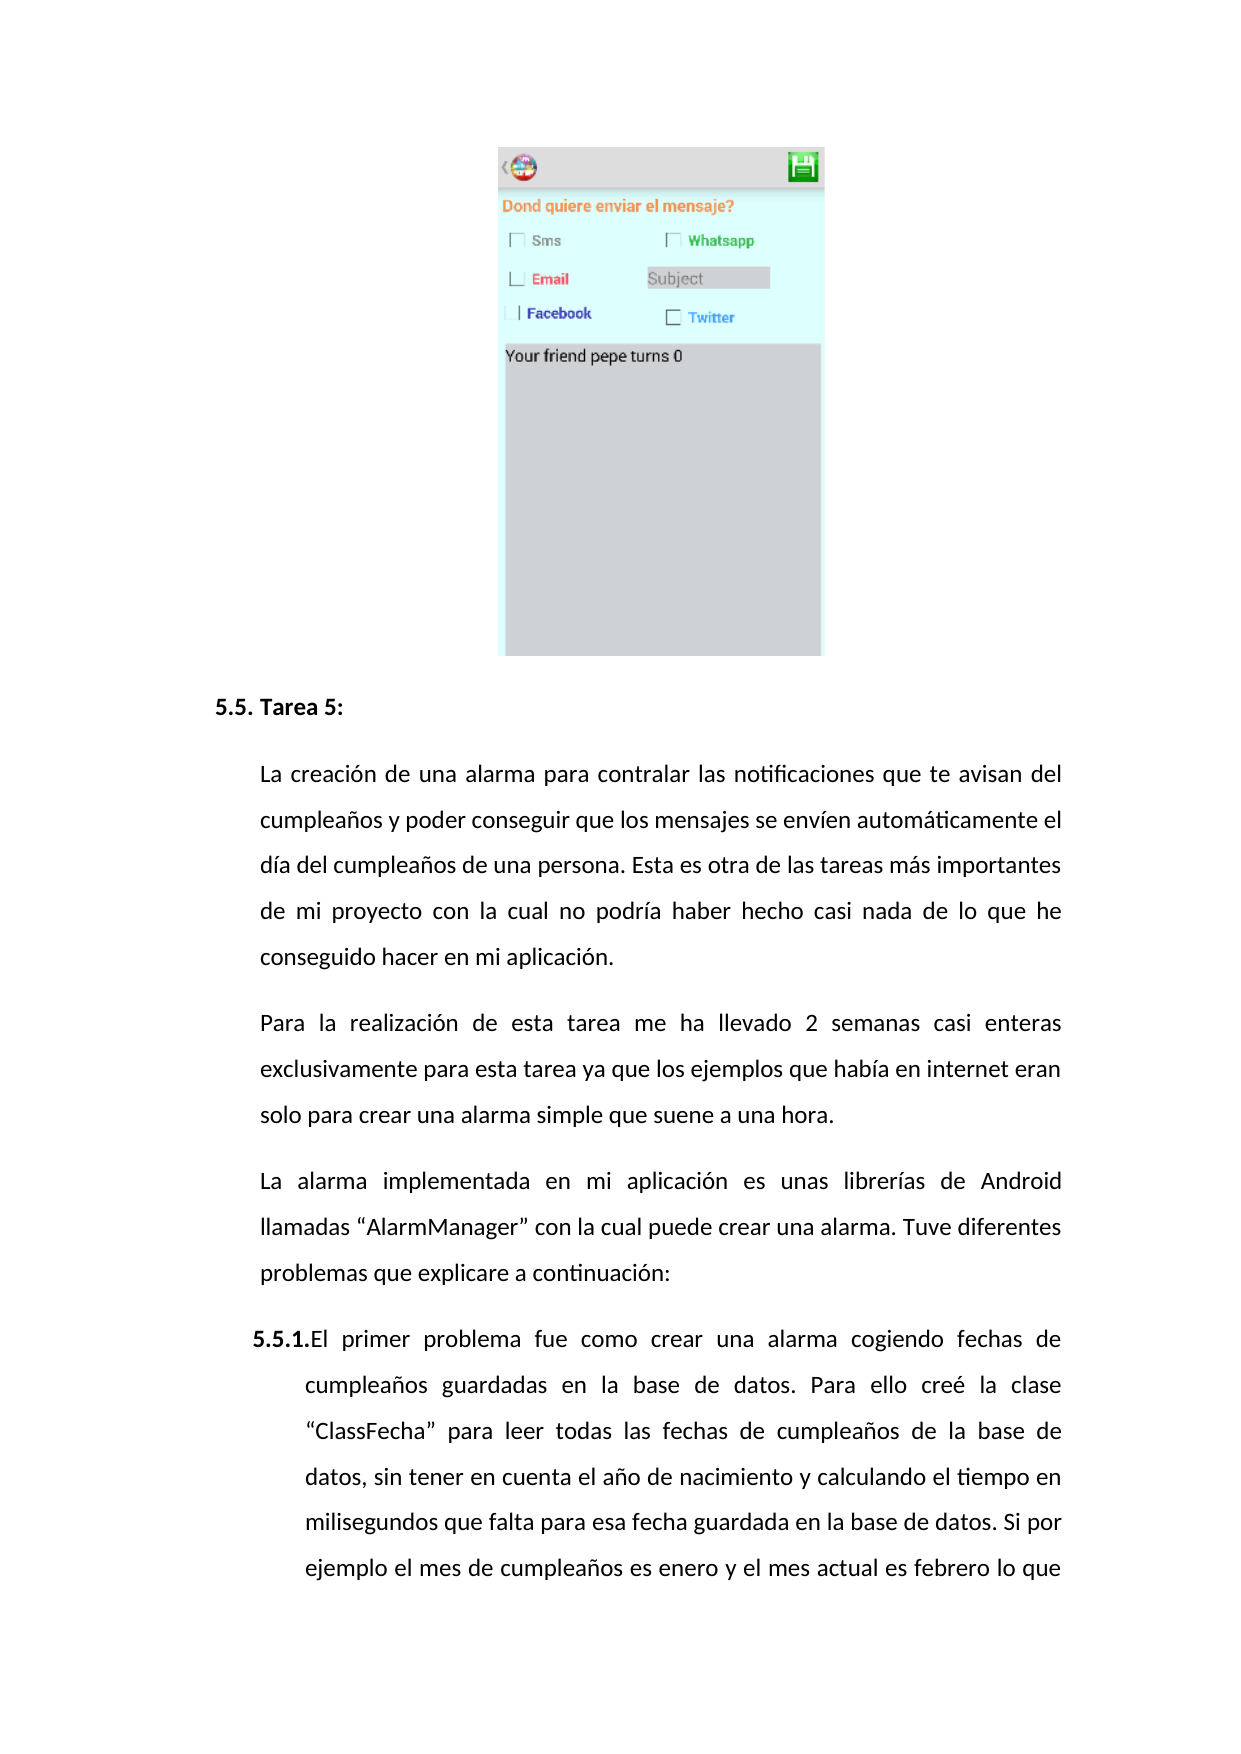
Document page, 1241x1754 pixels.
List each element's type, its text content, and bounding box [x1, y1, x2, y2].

text Para la realización de esta tarea me ha llevado 2 semanas casi enteras exclusivamente para esta tarea ya que los ejemplos que había en internet eran solo para crear una alarma simple que suene a una hora. [260, 1007, 1063, 1129]
list Tarea 5: [215, 691, 1063, 722]
text La alarma implementada en mi aplicación es unas librerías de Android llamadas “AlarmManager” con la cual puede crear una alarma. Tuve diferentes problemas que explicare a continuación: [260, 1166, 1063, 1287]
list El primer problema fue como crear una alarma cogiendo fechas de cumpleaños guardadas en la base de datos. Para ello creé la clase “ClassFecha” para leer todas las fechas de cumpleaños de la base de datos, sin tener en cuenta el año de nacimiento y calculando el tiempo en milisegundos que falta para esa fecha guardada en la base de datos. Si por ejemplo el mes de cumpleaños es enero y el mes actual es febrero lo que [252, 1323, 1063, 1583]
text La creación de una alarma para contralar las notificaciones que te avisan del cumpleaños y poder conseguir que los mensajes se envíen automáticamente el día del cumpleaños de una persona. Esta es otra de las tareas más importantes de mi proyecto con la cual no podría haber hecho casi nada de lo que he conseguido hacer en mi aplicación. [260, 758, 1063, 971]
